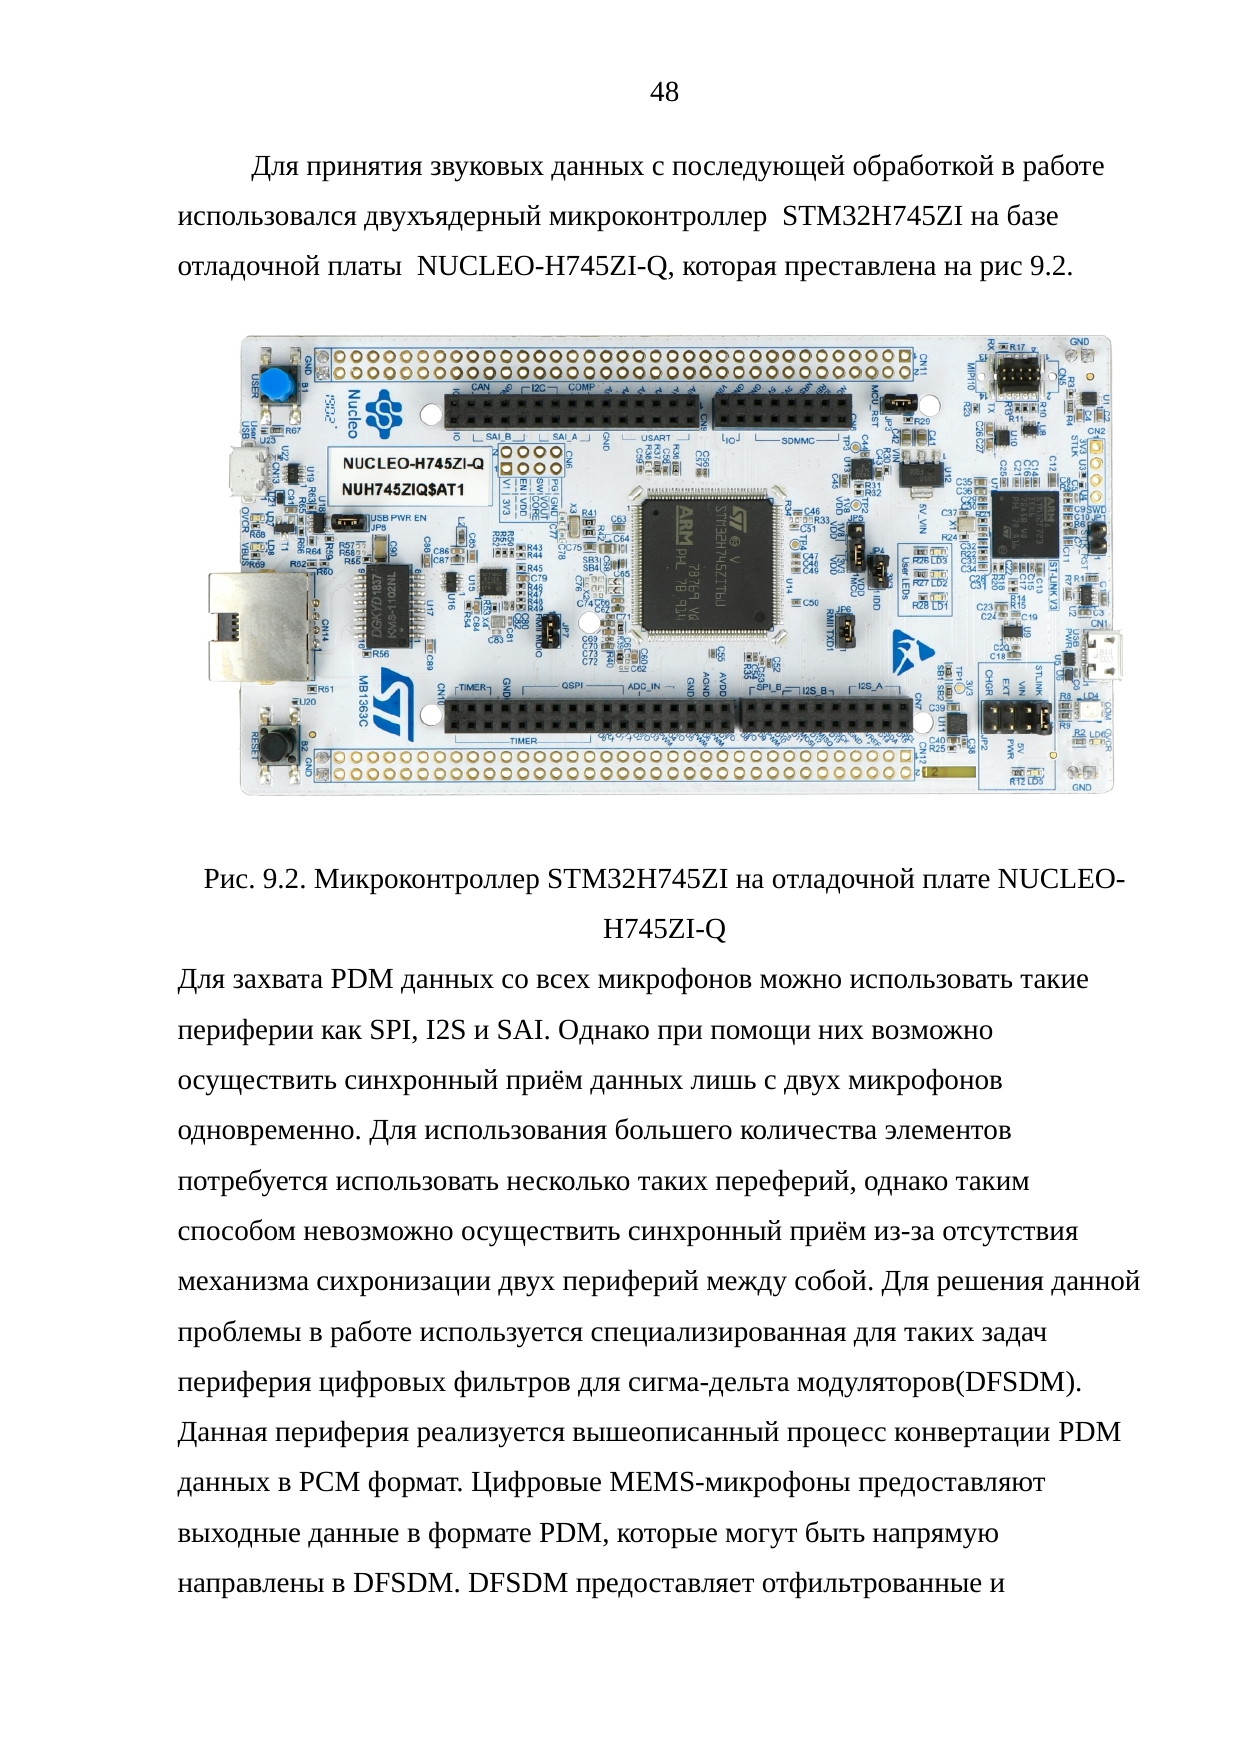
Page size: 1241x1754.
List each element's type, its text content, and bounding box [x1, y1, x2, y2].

text Для захвата PDM данных со всех микрофонов можно использовать такие периферии как SPI, I2S и SAI. Однако при помощи них возможно осуществить синхронный приём данных лишь с двух микрофонов одновременно. Для использования большего количества элементов потребуется использовать несколько таких переферий, однако таким способом невозможно осуществить синхронный приём из-за отсутствия механизма сихронизации двух периферий между собой. Для решения данной проблемы в работе используется специализированная для таких задач периферия цифровых фильтров для сигма-дельта модуляторов(DFSDM). Данная периферия реализуется вышеописанный процесс конвертации PDM данных в PCM формат. Цифровые MEMS-микрофоны предоставляют выходные данные в формате PDM, которые могут быть напрямую направлены в DFSDM. DFSDM предоставляет отфильтрованные и [177, 961, 1152, 1599]
text Рис. 9.2. Микроконтроллер STM32H745ZI на отладочной плате NUCLEO-H745ZI-Q [177, 828, 1152, 945]
picture [177, 298, 1152, 828]
text Для принятия звуковых данных с последующей обработкой в работе использовался двухъядерный микроконтроллер STM32H745ZI на базе отладочной платы NUCLEO-H745ZI-Q, которая преставлена на рис 9.2. [177, 148, 1152, 282]
